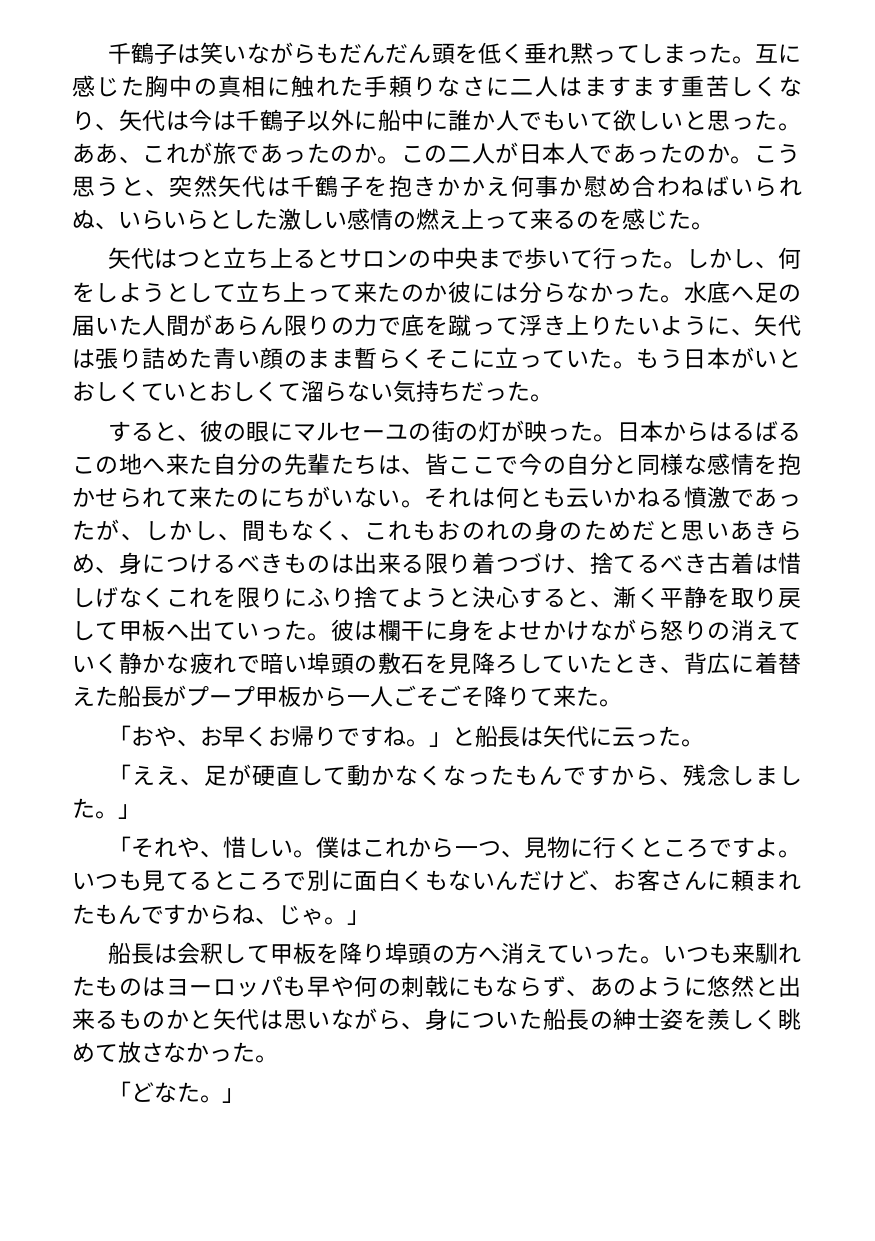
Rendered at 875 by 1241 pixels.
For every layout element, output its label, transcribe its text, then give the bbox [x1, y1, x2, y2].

text すると、彼の眼にマルセーユの街の灯が映った。日本からはるばるこの地へ来た自分の先輩たちは、皆ここで今の自分と同様な感情を抱かせられて来たのにちがいない。それは何とも云いかねる憤激であったが、しかし、間もなく、これもおのれの身のためだと思いあきらめ、身につけるべきものは出来る限り着つづけ、捨てるべき古着は惜しげなくこれを限りにふり捨てようと決心すると、漸く平静を取り戻して甲板へ出ていった。彼は欄干に身をよせかけながら怒りの消えていく静かな疲れで暗い埠頭の敷石を見降ろしていたとき、背広に着替えた船長がプープ甲板から一人ごそごそ降りて来た。 [72, 413, 802, 712]
text 「ええ、足が硬直して動かなくなったもんですから、残念しました。」 [72, 758, 802, 824]
text 船長は会釈して甲板を降り埠頭の方へ消えていった。いつも来馴れたものはヨーロッパも早や何の刺戟にもならず、あのように悠然と出来るものかと矢代は思いながら、身についた船長の紳士姿を羨しく眺めて放さなかった。 [72, 936, 802, 1068]
text 「それや、惜しい。僕はこれから一つ、見物に行くところですよ。いつも見てるところで別に面白くもないんだけど、お客さんに頼まれたもんですからね、じゃ。」 [72, 830, 802, 930]
text 「どなた。」 [72, 1074, 802, 1108]
text 矢代はつと立ち上るとサロンの中央まで歩いて行った。しかし、何をしようとして立ち上って来たのか彼には分らなかった。水底へ足の届いた人間があらん限りの力で底を蹴って浮き上りたいように、矢代は張り詰めた青い顔のまま暫らくそこに立っていた。もう日本がいとおしくていとおしくて溜らない気持ちだった。 [72, 241, 802, 407]
text 「おや、お早くお帰りですね。」と船長は矢代に云った。 [72, 718, 802, 752]
text 千鶴子は笑いながらもだんだん頭を低く垂れ黙ってしまった。互に感じた胸中の真相に触れた手頼りなさに二人はますます重苦しくなり、矢代は今は千鶴子以外に船中に誰か人でもいて欲しいと思った。ああ、これが旅であったのか。この二人が日本人であったのか。こう思うと、突然矢代は千鶴子を抱きかかえ何事か慰め合わねばいられぬ、いらいらとした激しい感情の燃え上って来るのを感じた。 [72, 36, 802, 235]
